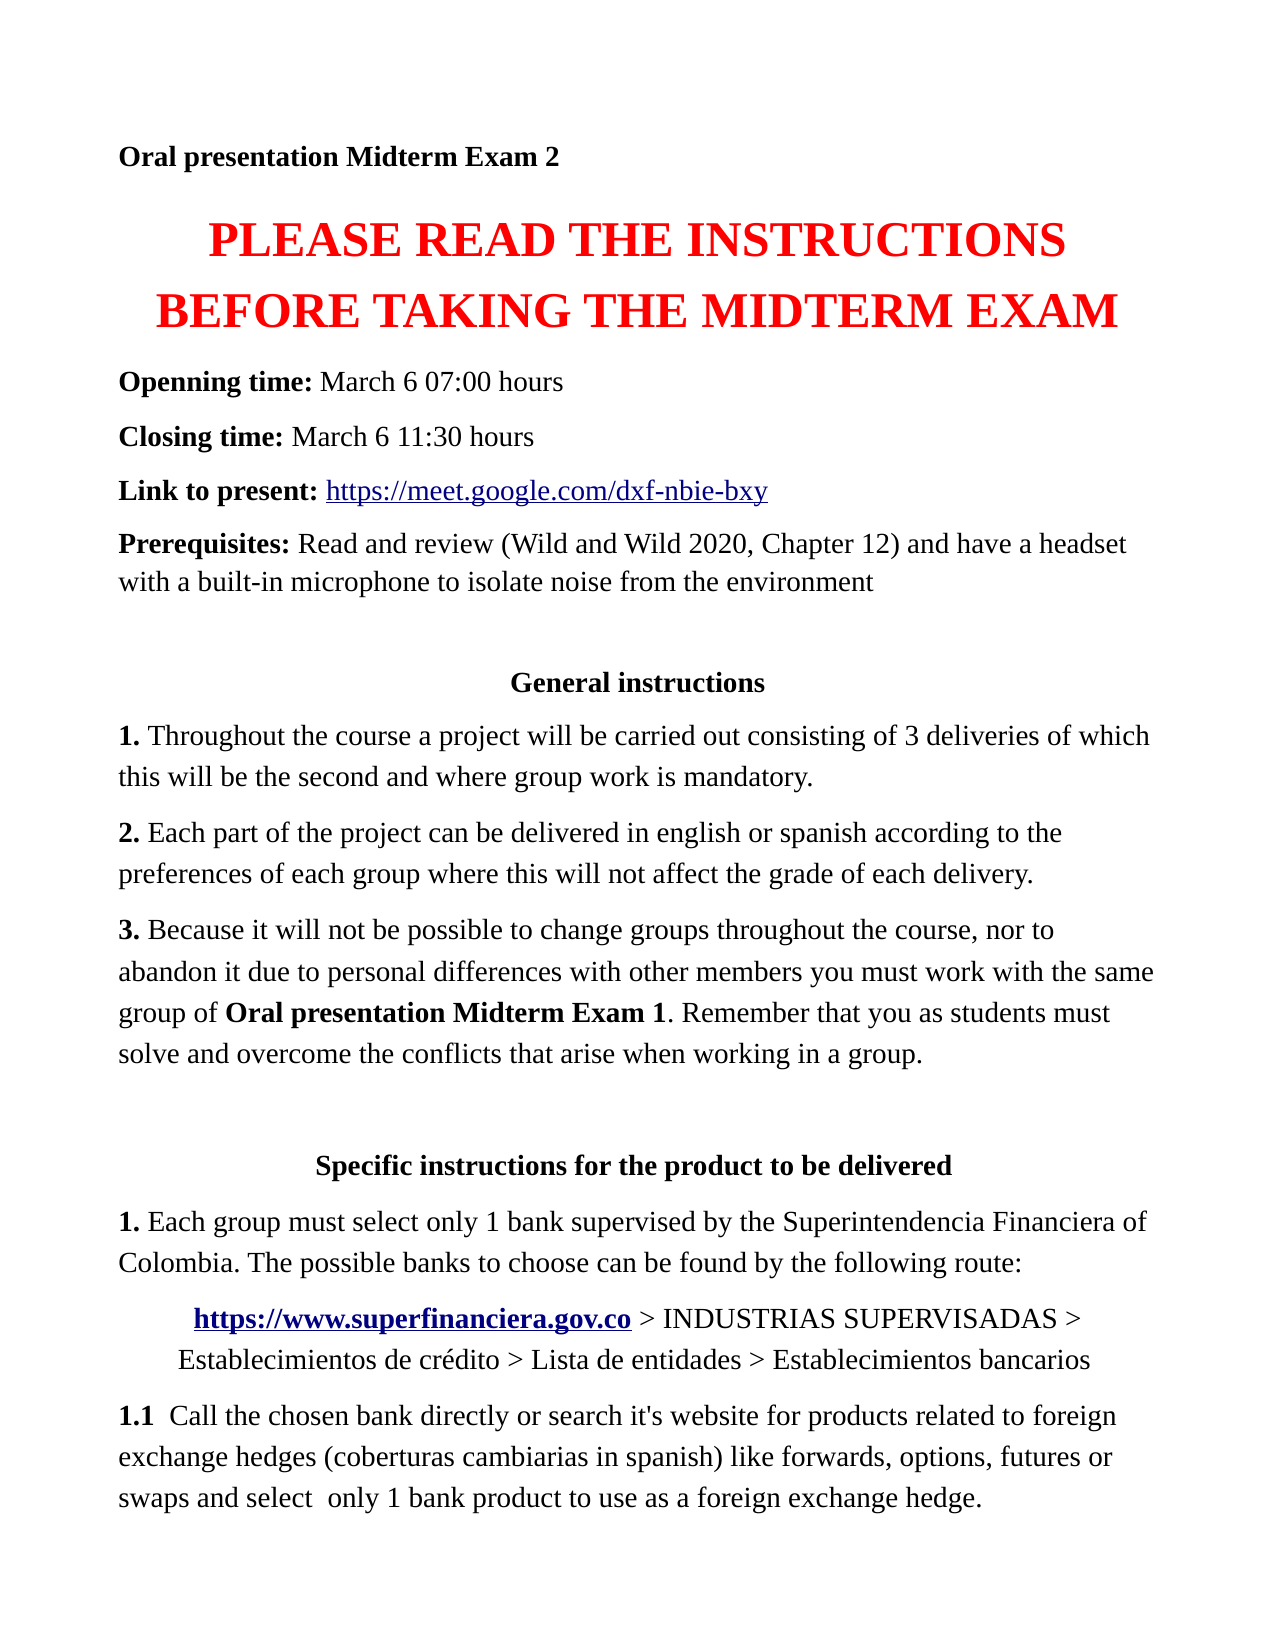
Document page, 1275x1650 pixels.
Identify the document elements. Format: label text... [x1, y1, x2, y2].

text Prerequisites: Read and review (Wild and Wild 2020, Chapter 12) and have a headset with a built-in microphone to isolate noise from the environment [118, 526, 1157, 598]
text General instructions [118, 665, 1157, 699]
text 1. Each group must select only 1 bank supervised by the Superintendencia Financiera of Colombia. The possible banks to choose can be found by the following route: [118, 1204, 1157, 1278]
text https://www.superfinanciera.gov.co > INDUSTRIAS SUPERVISADAS > Establecimientos de crédito > Lista de entidades > Establecimientos bancarios [118, 1301, 1157, 1376]
subtitle PLEASE READ THE INSTRUCTIONS BEFORE TAKING THE MIDTERM EXAM [118, 210, 1157, 338]
text 3. Because it will not be possible to change groups throughout the course, nor to abandon it due to personal differences with other members you must work with the same group of Oral presentation Midterm Exam 1. Remember that you as students must solve and overcome the conflicts that arise when working in a group. [118, 912, 1157, 1070]
text 1.1 Call the chosen bank directly or search it's website for products related to foreign exchange hedges (coberturas cambiarias in spanish) like forwards, options, futures or swaps and select only 1 bank product to use as a foreign exchange hedge. [118, 1398, 1157, 1514]
text 2. Each part of the project can be delivered in english or spanish according to the preferences of each group where this will not affect the grade of each delivery. [118, 815, 1157, 890]
text Closing time: March 6 11:30 hours [118, 419, 1157, 453]
subtitle Oral presentation Midterm Exam 2 [118, 139, 1157, 172]
text 1. Throughout the course a project will be carried out consisting of 3 deliveries of which this will be the second and where group work is mandatory. [118, 718, 1157, 793]
text Specific instructions for the product to be delivered [118, 1148, 1157, 1181]
text Link to present: https://meet.google.com/dxf-nbie-bxy [118, 473, 1157, 506]
text Openning time: March 6 07:00 hours [118, 364, 1157, 397]
